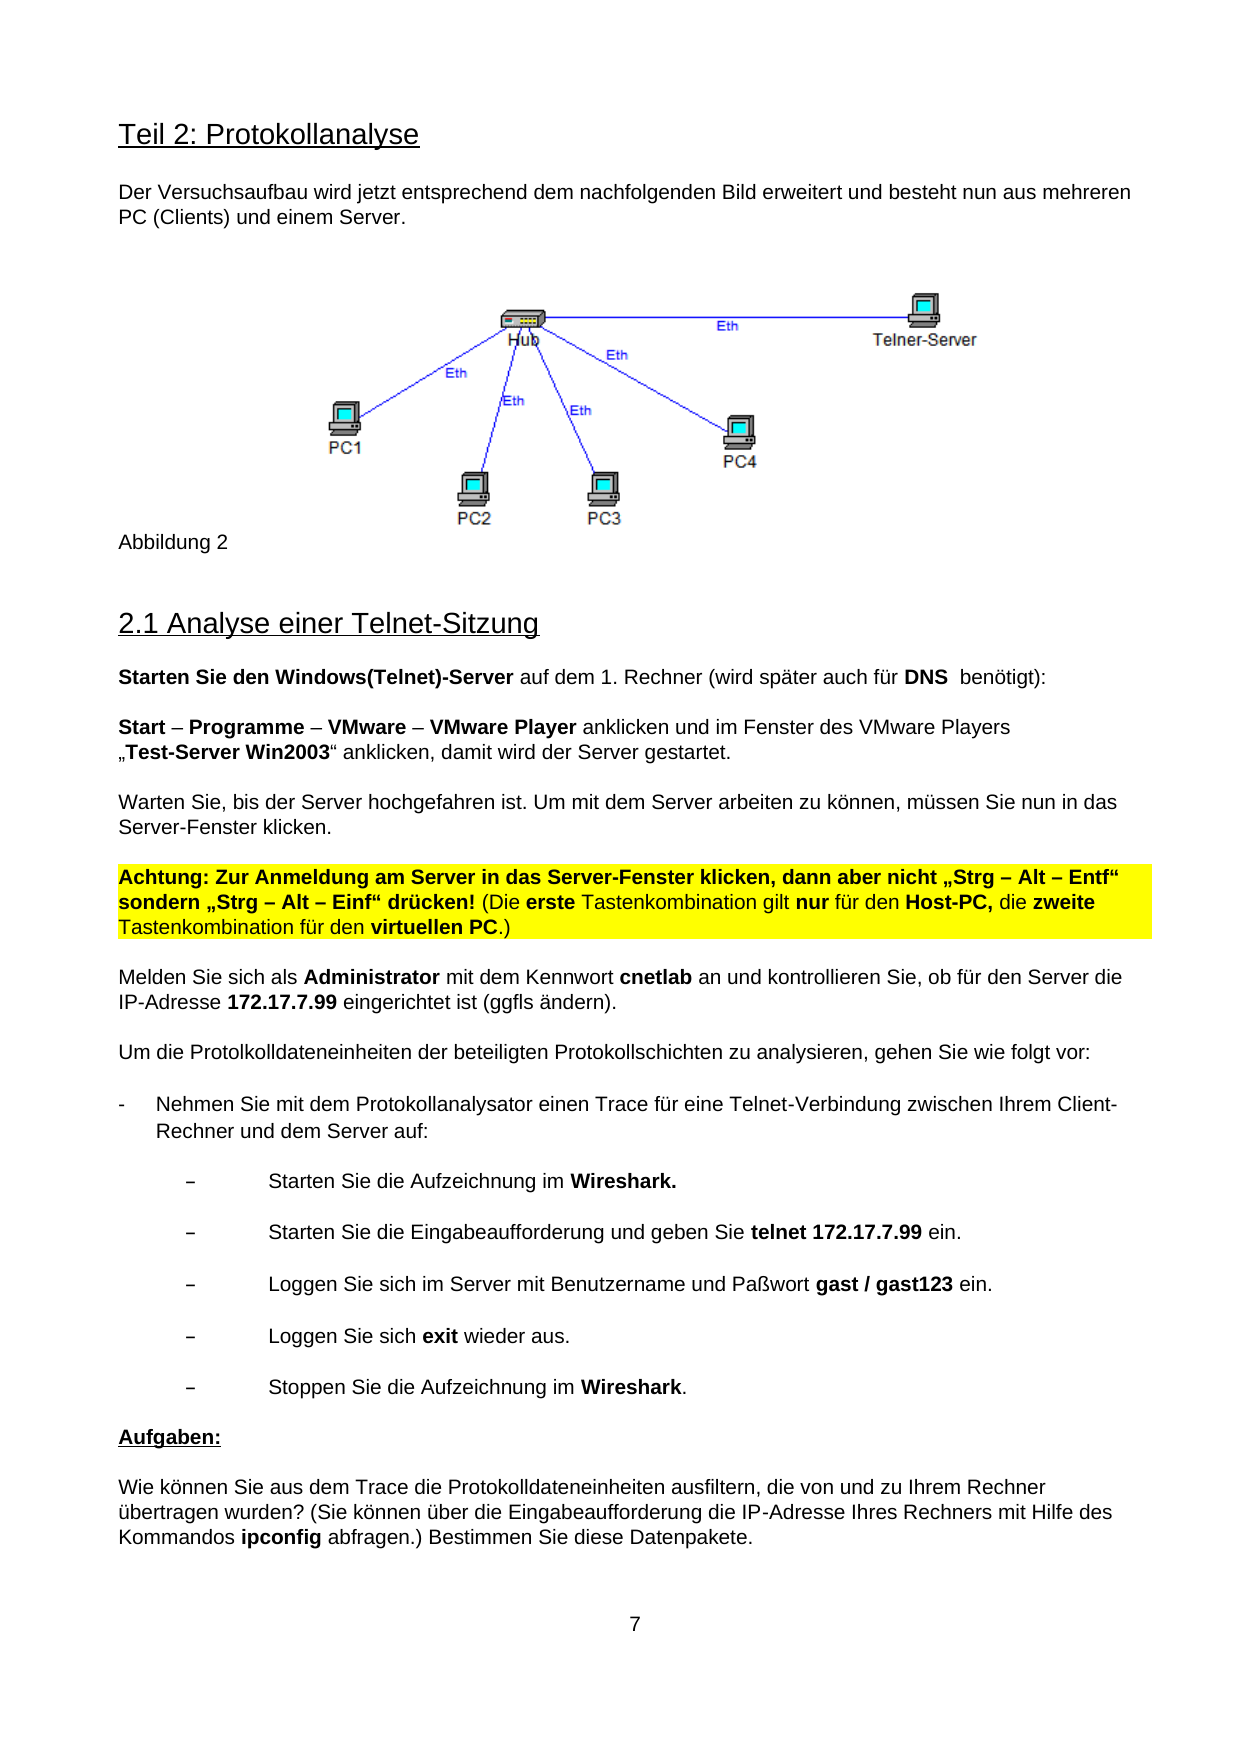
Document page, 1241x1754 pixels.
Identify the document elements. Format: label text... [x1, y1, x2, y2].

text Start – Programme – VMware – VMware Player anklicken und im Fenster des VMware Players [118, 714, 1152, 739]
list Loggen Sie sich im Server mit Benutzername und Paßwort gast / gast123 ein. [185, 1269, 1152, 1298]
list Starten Sie die Eingabeaufforderung und geben Sie telnet 172.17.7.99 ein. [185, 1217, 1152, 1246]
text 2.1 Analyse einer Telnet-Sitzung [118, 607, 1152, 639]
text Um die Protolkolldateneinheiten der beteiligten Protokollschichten zu analysieren, gehen Sie wie folgt vor: [118, 1039, 1152, 1064]
list Stoppen Sie die Aufzeichnung im Wireshark. [185, 1372, 1152, 1401]
picture [326, 237, 980, 525]
text Achtung: Zur Anmeldung am Server in das Server-Fenster klicken, dann aber nicht „Strg – Alt – Entf“ sondern „Strg – Alt – Einf“ drücken! (Die erste Tastenkombination gilt nur für den Host-PC, die zweite Tastenkombination für den virtuellen PC.) [118, 864, 1152, 939]
text Der Versuchsaufbau wird jetzt entsprechend dem nachfolgenden Bild erweitert und besteht nun aus mehreren PC (Clients) und einem Server. [118, 179, 1152, 229]
list Loggen Sie sich exit wieder aus. [185, 1321, 1152, 1349]
text Teil 2: Protokollanalyse [118, 118, 1152, 151]
text Abbildung 2 [118, 529, 1152, 554]
list Nehmen Sie mit dem Protokollanalysator einen Trace für eine Telnet‑Verbindung zwischen Ihrem Client-Rechner und dem Server auf: [118, 1089, 1152, 1143]
list Starten Sie die Aufzeichnung im Wireshark. [185, 1166, 1152, 1194]
text „Test-Server Win2003“ anklicken, damit wird der Server gestartet. [118, 739, 1152, 764]
text Starten Sie den Windows(Telnet)-Server auf dem 1. Rechner (wird später auch für DNS benötigt): [118, 664, 1152, 689]
text Warten Sie, bis der Server hochgefahren ist. Um mit dem Server arbeiten zu können, müssen Sie nun in das Server-Fenster klicken. [118, 789, 1152, 839]
text Melden Sie sich als Administrator mit dem Kennwort cnetlab an und kontrollieren Sie, ob für den Server die IP-Adresse 172.17.7.99 eingerichtet ist (ggfls ändern). [118, 964, 1152, 1014]
text Aufgaben: [118, 1424, 1152, 1449]
text Wie können Sie aus dem Trace die Protokolldateneinheiten ausfiltern, die von und zu Ihrem Rechner übertragen wurden? (Sie können über die Eingabeaufforderung die IP‑Adresse Ihres Rechners mit Hilfe des Kommandos ipconfig abfragen.) Bestimmen Sie diese Datenpakete. [118, 1474, 1152, 1549]
